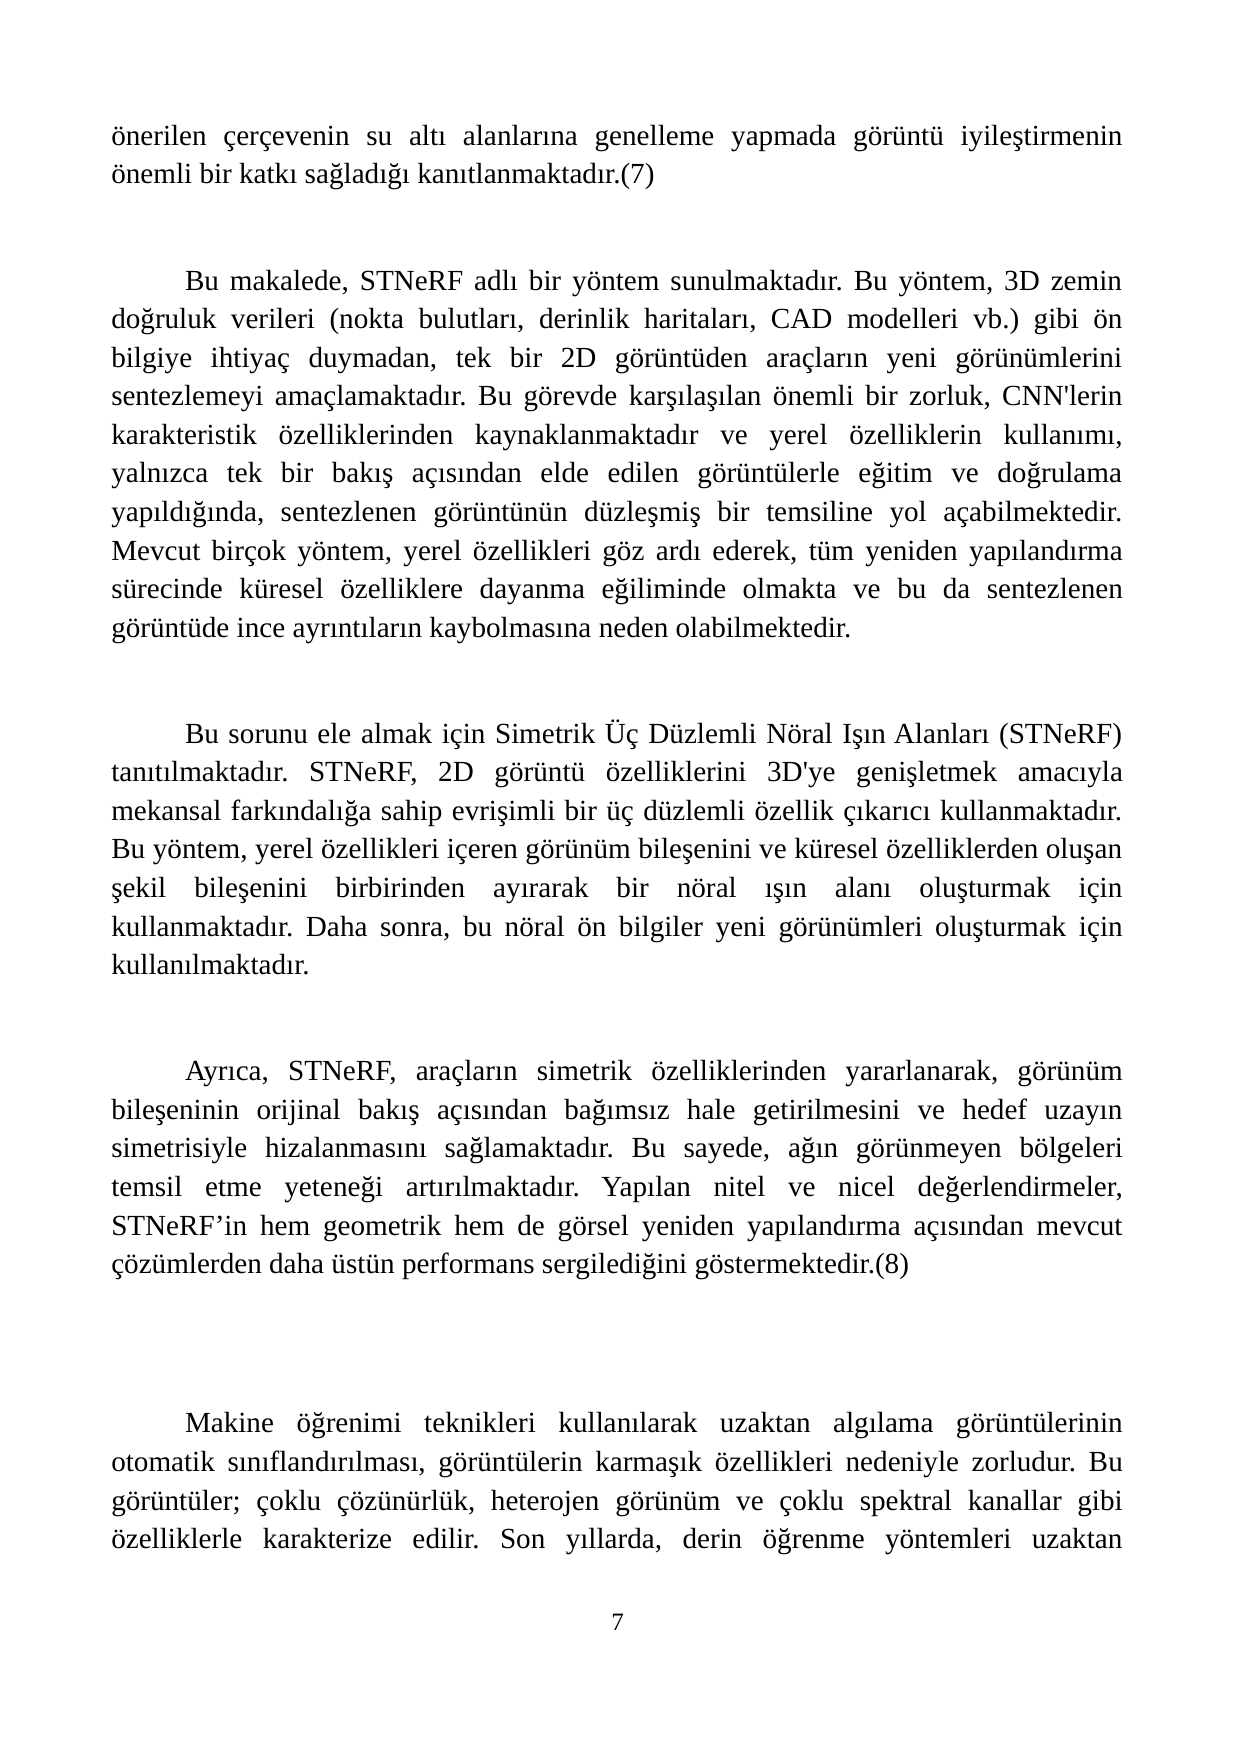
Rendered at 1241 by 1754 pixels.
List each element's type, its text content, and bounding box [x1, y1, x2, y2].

text Bu makalede, STNeRF adlı bir yöntem sunulmaktadır. Bu yöntem, 3D zemin doğruluk verileri (nokta bulutları, derinlik haritaları, CAD modelleri vb.) gibi ön bilgiye ihtiyaç duymadan, tek bir 2D görüntüden araçların yeni görünümlerini sentezlemeyi amaçlamaktadır. Bu görevde karşılaşılan önemli bir zorluk, CNN'lerin karakteristik özelliklerinden kaynaklanmaktadır ve yerel özelliklerin kullanımı, yalnızca tek bir bakış açısından elde edilen görüntülerle eğitim ve doğrulama yapıldığında, sentezlenen görüntünün düzleşmiş bir temsiline yol açabilmektedir. Mevcut birçok yöntem, yerel özellikleri göz ardı ederek, tüm yeniden yapılandırma sürecinde küresel özelliklere dayanma eğiliminde olmakta ve bu da sentezlenen görüntüde ince ayrıntıların kaybolmasına neden olabilmektedir. [111, 263, 1123, 643]
text Makine öğrenimi teknikleri kullanılarak uzaktan algılama görüntülerinin otomatik sınıflandırılması, görüntülerin karmaşık özellikleri nedeniyle zorludur. Bu görüntüler; çoklu çözünürlük, heterojen görünüm ve çoklu spektral kanallar gibi özelliklerle karakterize edilir. Son yıllarda, derin öğrenme yöntemleri uzaktan [111, 1406, 1123, 1555]
text Ayrıca, STNeRF, araçların simetrik özelliklerinden yararlanarak, görünüm bileşeninin orijinal bakış açısından bağımsız hale getirilmesini ve hedef uzayın simetrisiyle hizalanmasını sağlamaktadır. Bu sayede, ağın görünmeyen bölgeleri temsil etme yeteneği artırılmaktadır. Yapılan nitel ve nicel değerlendirmeler, STNeRF’in hem geometrik hem de görsel yeniden yapılandırma açısından mevcut çözümlerden daha üstün performans sergilediğini göstermektedir.(8) [111, 1053, 1123, 1280]
text Bu sorunu ele almak için Simetrik Üç Düzlemli Nöral Işın Alanları (STNeRF) tanıtılmaktadır. STNeRF, 2D görüntü özelliklerini 3D'ye genişletmek amacıyla mekansal farkındalığa sahip evrişimli bir üç düzlemli özellik çıkarıcı kullanmaktadır. Bu yöntem, yerel özellikleri içeren görünüm bileşenini ve küresel özelliklerden oluşan şekil bileşenini birbirinden ayırarak bir nöral ışın alanı oluşturmak için kullanmaktadır. Daha sonra, bu nöral ön bilgiler yeni görünümleri oluşturmak için kullanılmaktadır. [111, 716, 1123, 981]
text önerilen çerçevenin su altı alanlarına genelleme yapmada görüntü iyileştirmenin önemli bir katkı sağladığı kanıtlanmaktadır.(7) [111, 118, 1123, 190]
